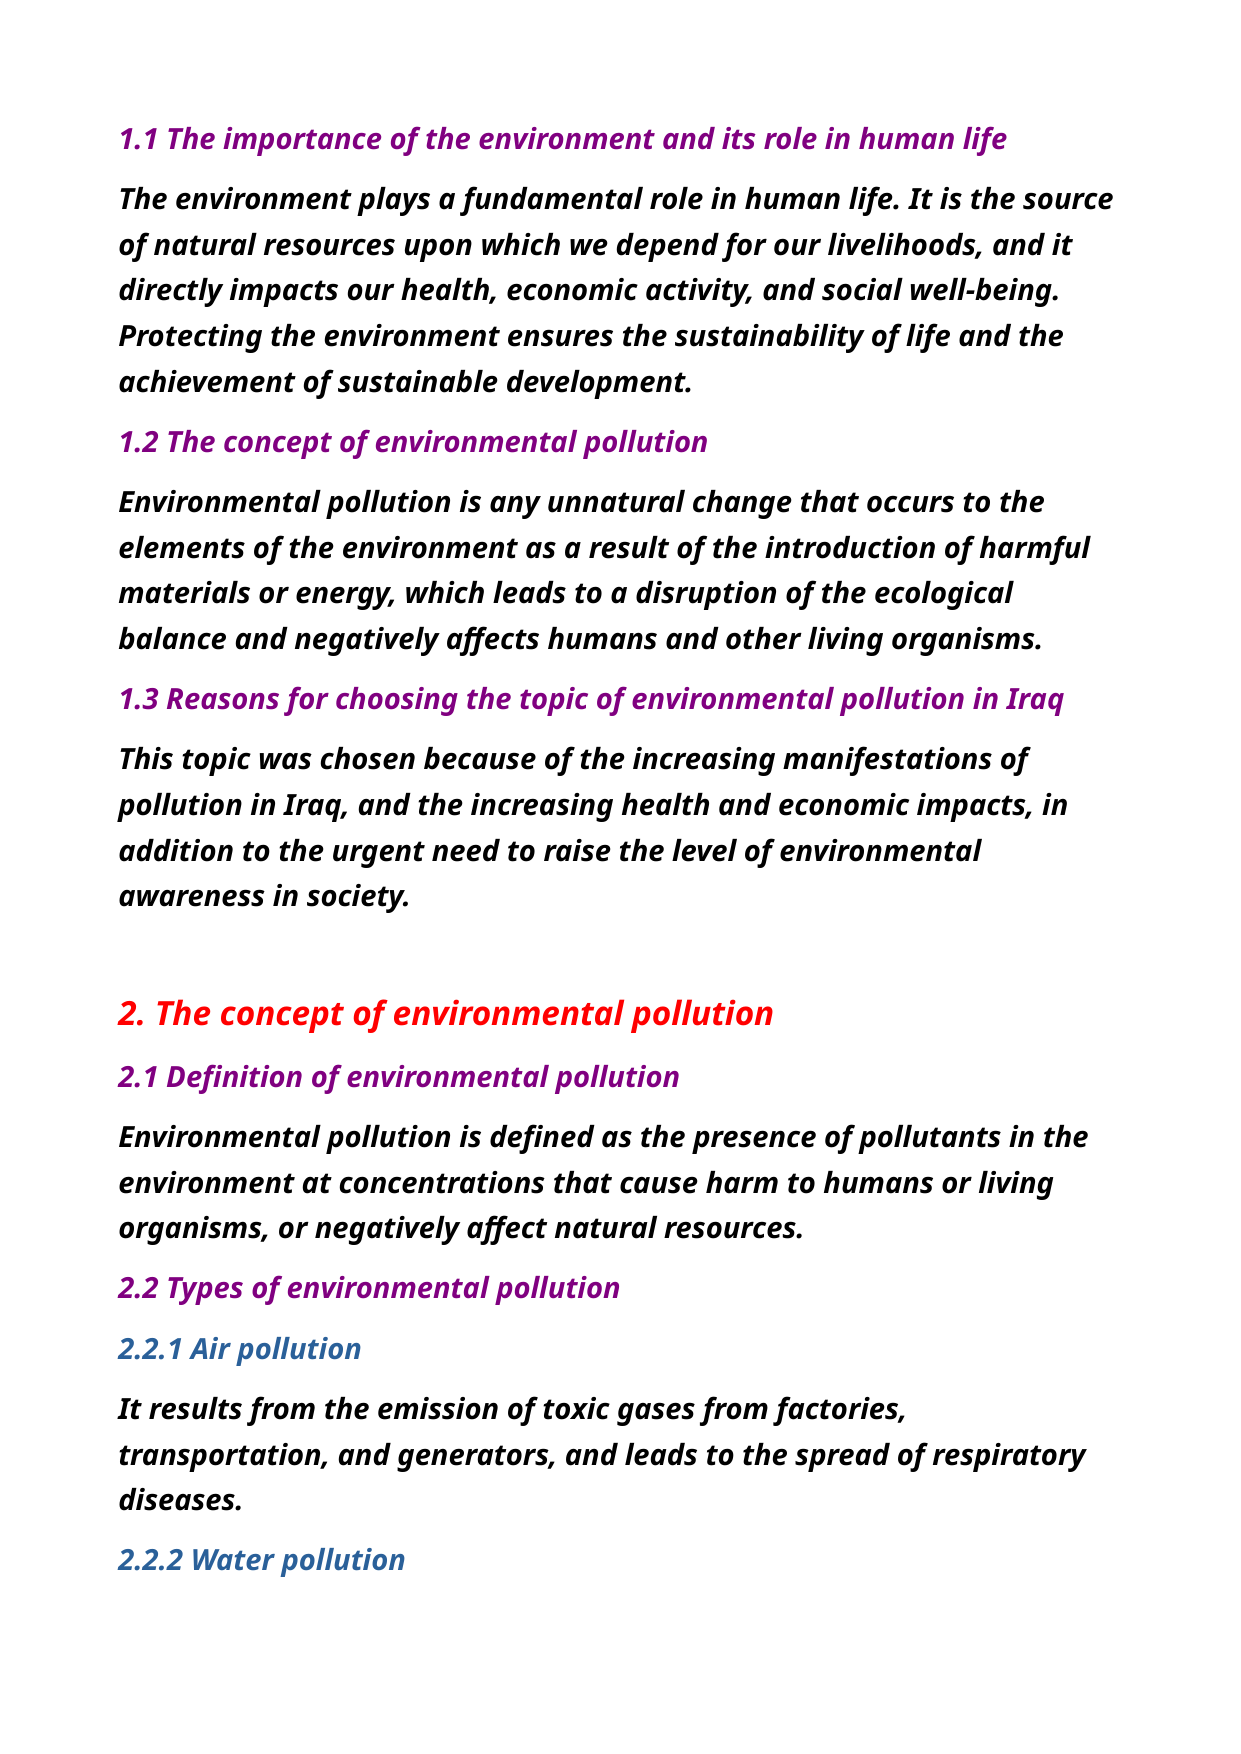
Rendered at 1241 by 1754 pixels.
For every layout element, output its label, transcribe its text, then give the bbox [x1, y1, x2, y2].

text 1.1 The importance of the environment and its role in human life [118, 118, 1122, 158]
text 2.2.1 Air pollution [118, 1328, 1122, 1368]
text It results from the emission of toxic gases from factories, transportation, and generators, and leads to the spread of respiratory diseases. [118, 1388, 1122, 1519]
text 2.1 Definition of environmental pollution [118, 1056, 1122, 1096]
text 1.3 Reasons for choosing the topic of environmental pollution in Iraq [118, 678, 1122, 718]
text This topic was chosen because of the increasing manifestations of pollution in Iraq, and the increasing health and economic impacts, in addition to the urgent need to raise the level of environmental awareness in society. [118, 738, 1122, 915]
text 2.2.2 Water pollution [118, 1540, 1122, 1579]
text 1.2 The concept of environmental pollution [118, 421, 1122, 461]
text The environment plays a fundamental role in human life. It is the source of natural resources upon which we depend for our livelihoods, and it directly impacts our health, economic activity, and social well-being. Protecting the environment ensures the sustainability of life and the achievement of sustainable development. [118, 178, 1122, 401]
text Environmental pollution is any unnatural change that occurs to the elements of the environment as a result of the introduction of harmful materials or energy, which leads to a disruption of the ecological balance and negatively affects humans and other living organisms. [118, 481, 1122, 658]
text 2. The concept of environmental pollution [118, 989, 1122, 1035]
text 2.2 Types of environmental pollution [118, 1268, 1122, 1307]
text Environmental pollution is defined as the presence of pollutants in the environment at concentrations that cause harm to humans or living organisms, or negatively affect natural resources. [118, 1116, 1122, 1247]
